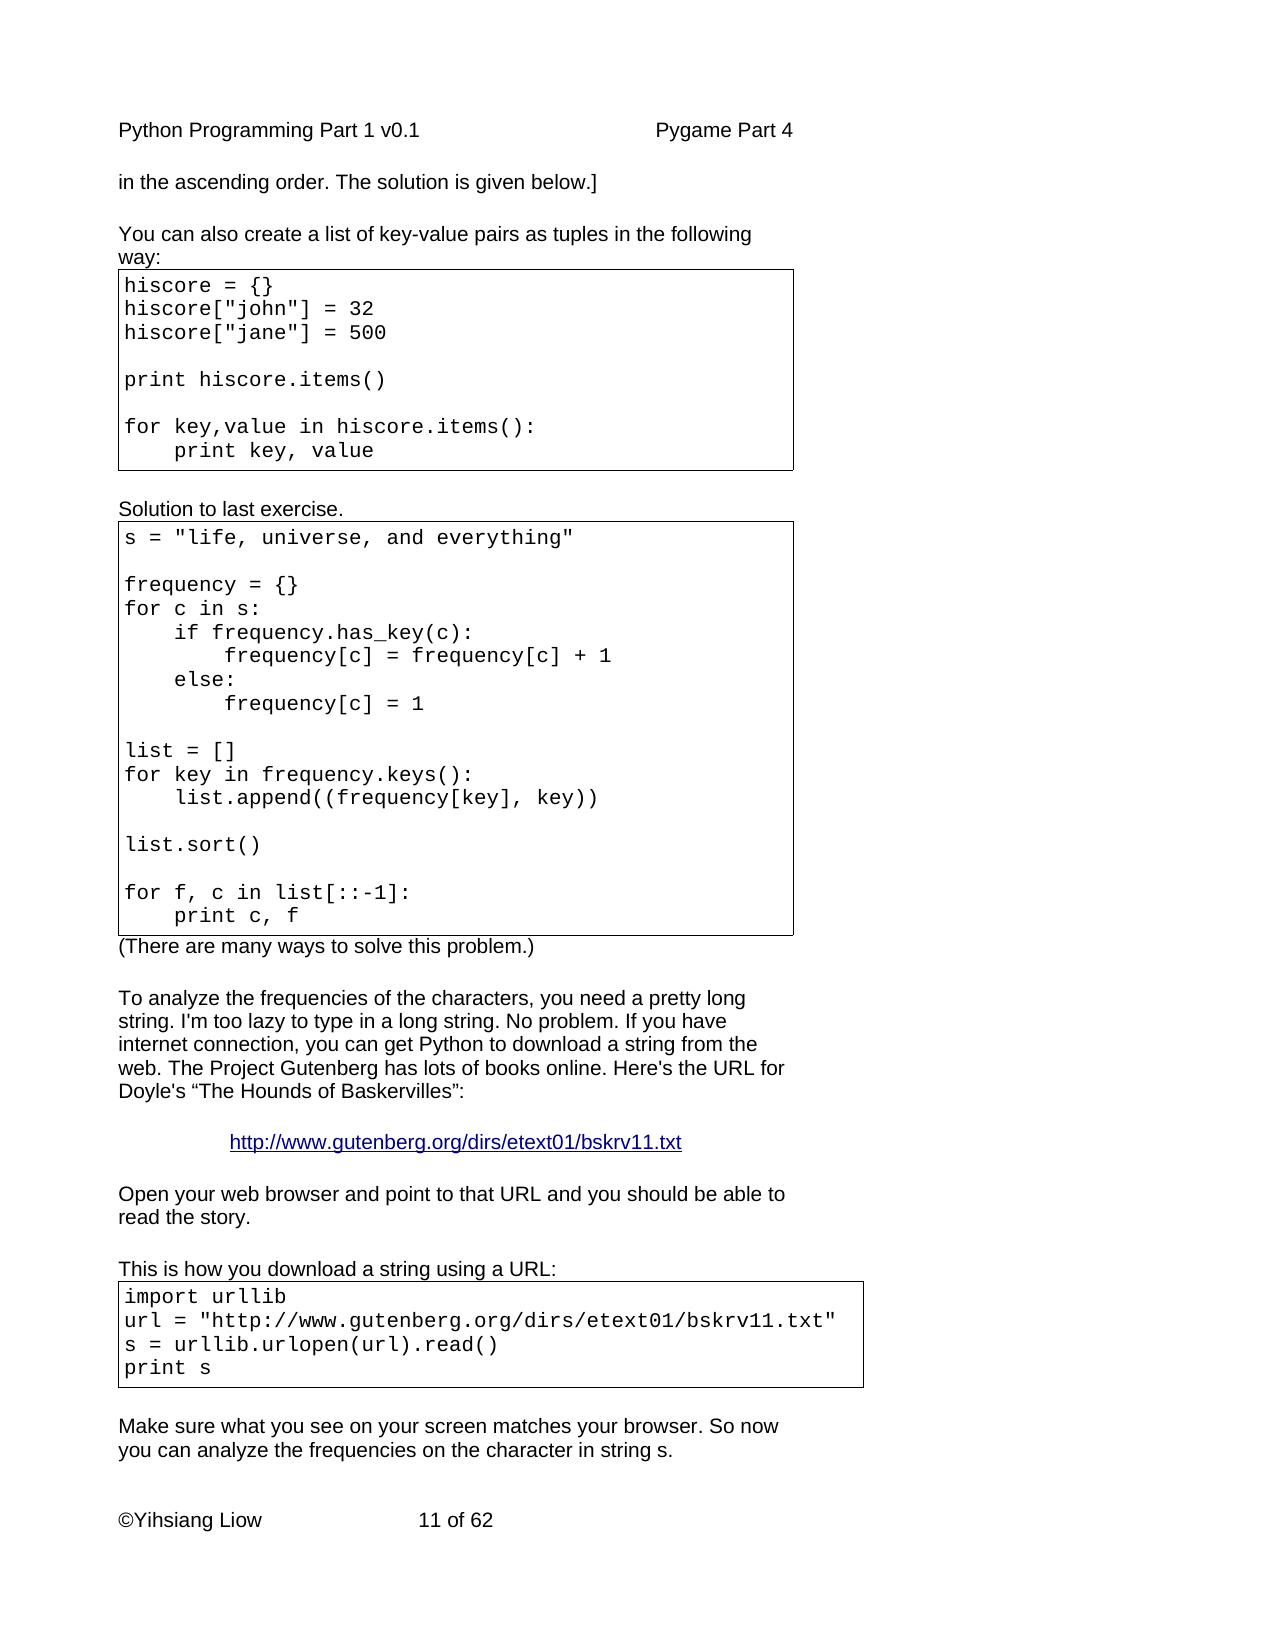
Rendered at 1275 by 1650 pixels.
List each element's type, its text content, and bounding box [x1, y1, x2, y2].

text You can also create a list of key-value pairs as tuples in the following way: [118, 222, 793, 269]
table_header s = "life, universe, and everything" frequency = {} for c in s: if frequency.has_key(c): frequency[c] = frequency[c] + 1 else: frequency[c] = 1 list = [] for key in frequency.keys(): list.append((frequency[key], key)) list.sort() for f, c in list[::-1]: print c, f [119, 522, 793, 935]
text Solution to last exercise. [118, 498, 793, 521]
table_header import urllib url = "http://www.gutenberg.org/dirs/etext01/bskrv11.txt" s = urllib.urlopen(url).read() print s [119, 1282, 863, 1387]
text in the ascending order. The solution is given below.] [118, 171, 793, 194]
text To analyze the frequencies of the characters, you need a pretty long string. I'm too lazy to type in a long string. No problem. If you have internet connection, you can get Python to download a string from the web. The Project Gutenberg has lots of books online. Here's the URL for Doyle's “The Hounds of Baskervilles”: [118, 986, 793, 1103]
table_header hiscore = {} hiscore["john"] = 32 hiscore["jane"] = 500 print hiscore.items() for key,value in hiscore.items(): print key, value [119, 270, 793, 469]
text Make sure what you see on your screen matches your browser. So now you can analyze the frequencies on the character in string s. [118, 1415, 793, 1462]
text Open your web browser and point to that URL and you should be able to read the story. [118, 1182, 793, 1229]
text This is how you download a string using a URL: [118, 1257, 793, 1281]
text (There are many ways to solve this problem.) [118, 936, 793, 958]
text http://www.gutenberg.org/dirs/etext01/bskrv11.txt [118, 1131, 793, 1154]
